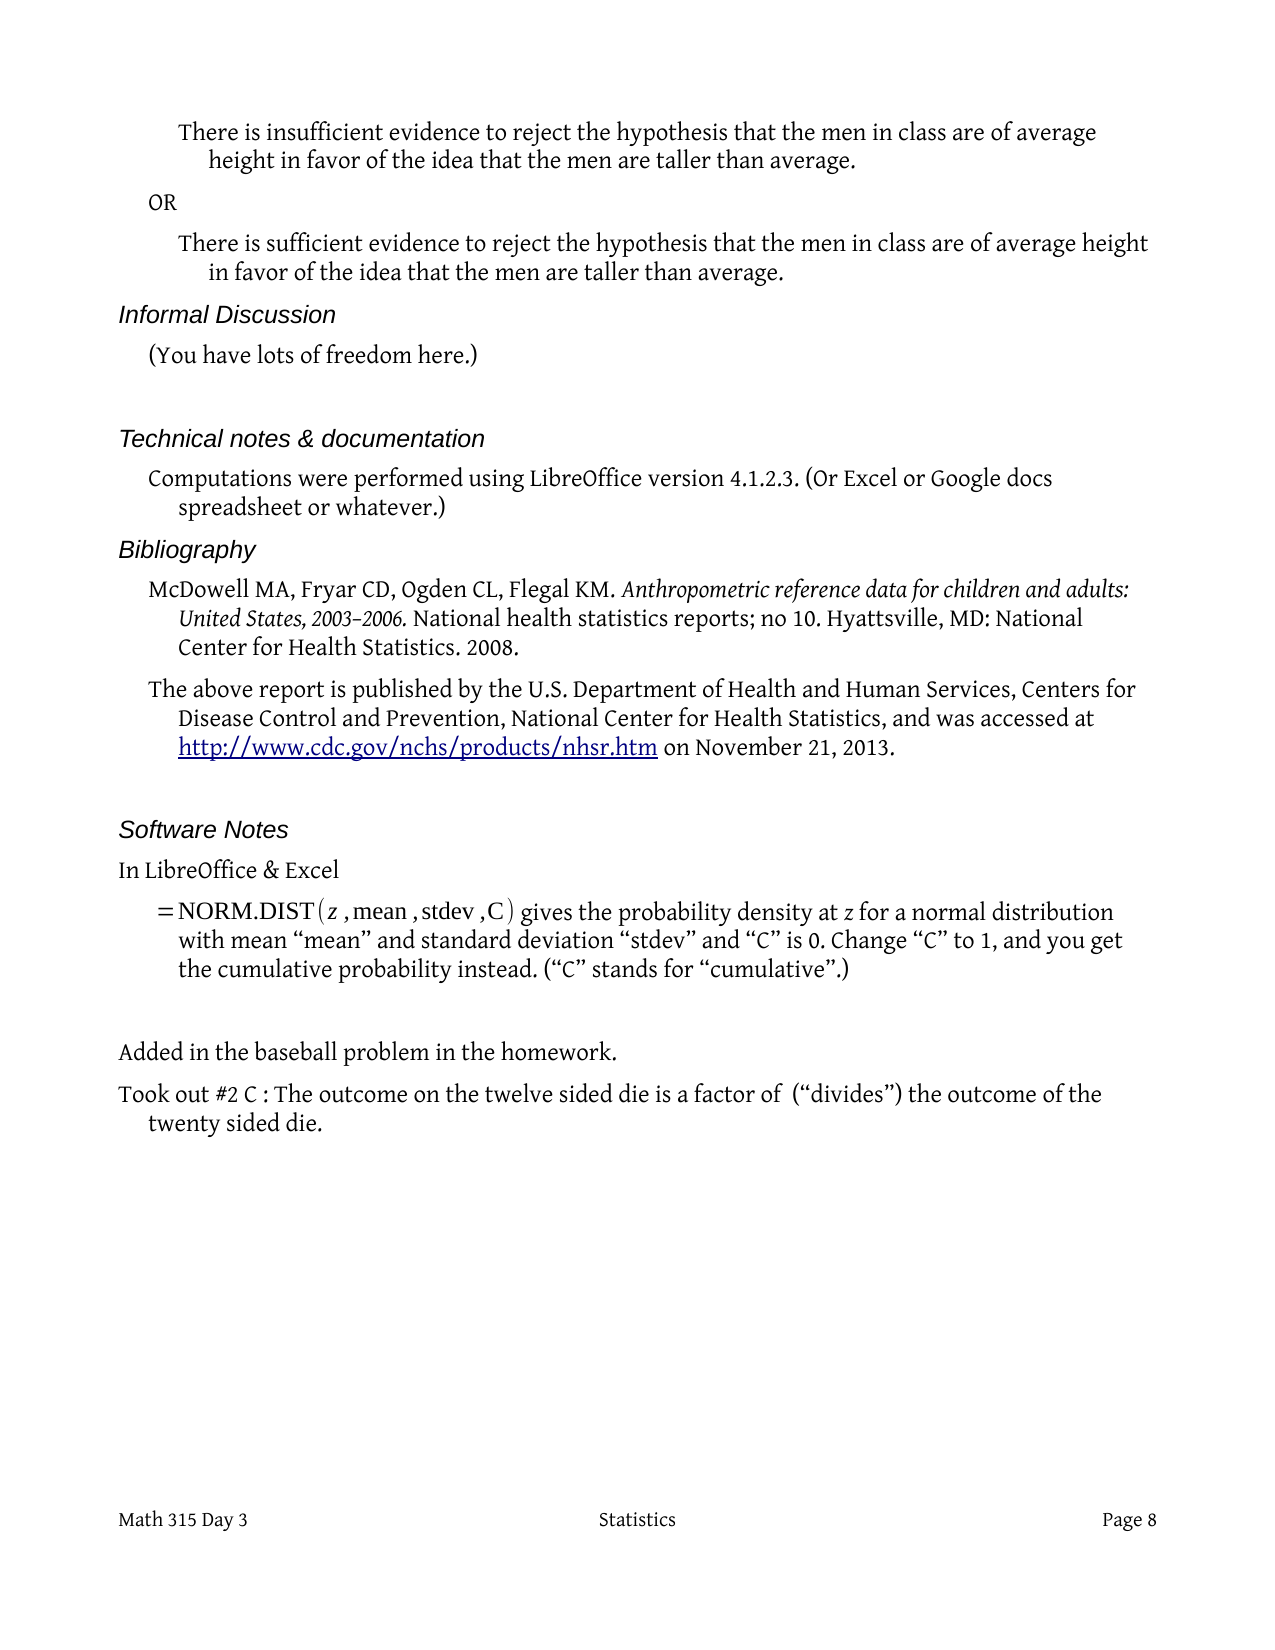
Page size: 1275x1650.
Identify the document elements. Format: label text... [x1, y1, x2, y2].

text McDowell MA, Fryar CD, Ogden CL, Flegal KM. Anthropometric reference data for children and adults: United States, 2003–2006. National health statistics reports; no 10. Hyattsville, MD: National Center for Health Statistics. 2008. [148, 576, 1157, 663]
subtitle Software Notes [118, 815, 1157, 844]
text There is insufficient evidence to reject the hypothesis that the men in class are of average height in favor of the idea that the men are taller than average. [178, 118, 1157, 176]
text gives the probability density at z for a normal distribution with mean “mean” and standard deviation “stdev” and “C” is 0. Change “C” to 1, and you get the cumulative probability instead. (“C” stands for “cumulative”.) [148, 898, 1157, 985]
text OR [148, 188, 1157, 217]
subtitle Technical notes & documentation [118, 424, 1157, 453]
text Computations were performed using LibreOffice version 4.1.2.3. (Or Excel or Google docs spreadsheet or whatever.) [148, 465, 1157, 523]
text In LibreOffice & Excel [118, 856, 1157, 885]
text Added in the baseball problem in the homework. [118, 1039, 1157, 1068]
subtitle Informal Discussion [118, 300, 1157, 329]
text There is sufficient evidence to reject the hypothesis that the men in class are of average height in favor of the idea that the men are taller than average. [178, 230, 1157, 288]
text Took out #2 C : The outcome on the twelve sided die is a factor of (“divides”) the outcome of the twenty sided die. [118, 1080, 1157, 1138]
subtitle Bibliography [118, 535, 1157, 564]
text The above report is published by the U.S. Department of Health and Human Services, Centers for Disease Control and Prevention, National Center for Health Statistics, and was accessed at http://www.cdc.gov/nchs/products/nhsr.htm on November 21, 2013. [148, 675, 1157, 762]
text (You have lots of freedom here.) [148, 341, 1157, 370]
